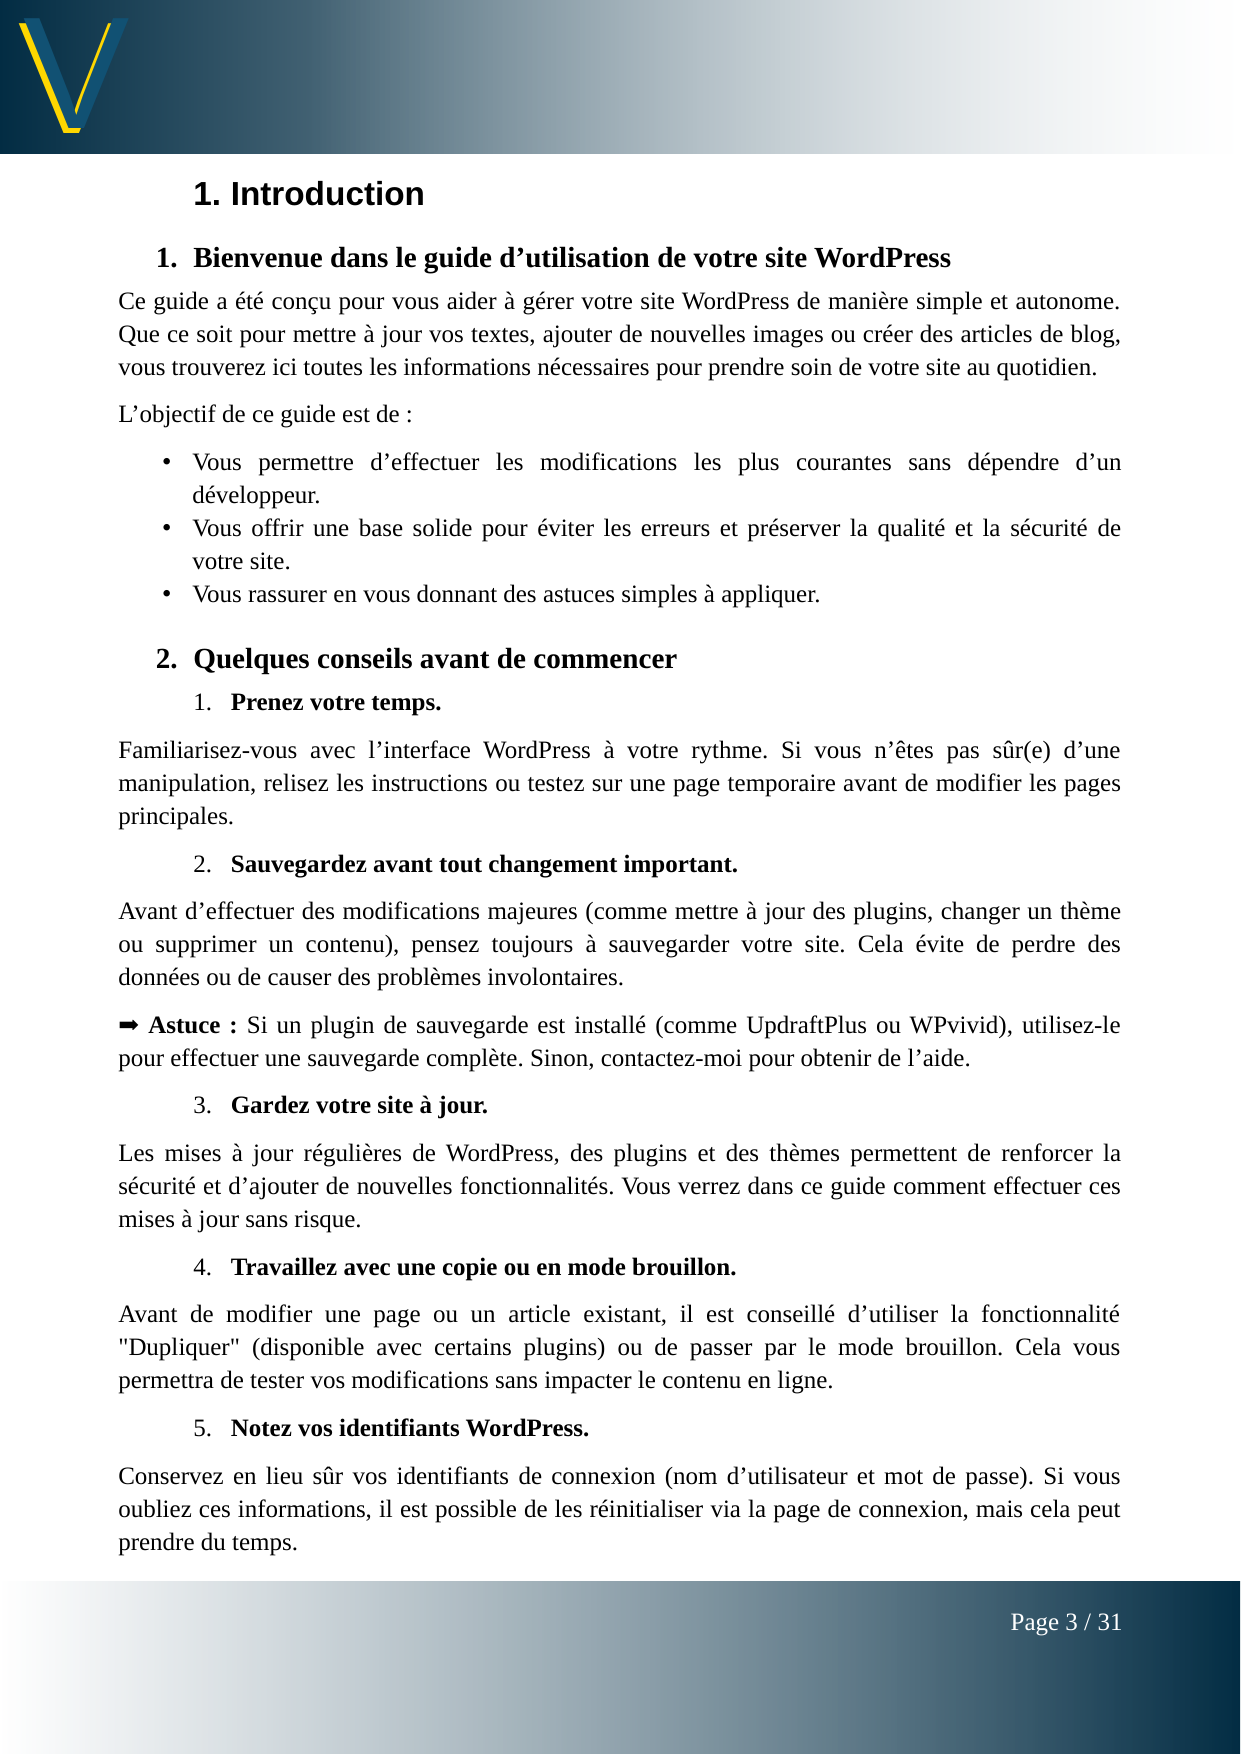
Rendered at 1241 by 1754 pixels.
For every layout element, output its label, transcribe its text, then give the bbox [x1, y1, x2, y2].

list Travaillez avec une copie ou en mode brouillon. [193, 1252, 1122, 1281]
text Familiarisez-vous avec l’interface WordPress à votre rythme. Si vous n’êtes pas sûr(e) d’une manipulation, relisez les instructions ou testez sur une page temporaire avant de modifier les pages principales. [118, 735, 1122, 830]
list Vous rassurer en vous donnant des astuces simples à appliquer. [162, 579, 1122, 608]
text L’objectif de ce guide est de : [118, 399, 1122, 428]
subtitle Quelques conseils avant de commencer [156, 641, 1122, 675]
list Prenez votre temps. [193, 687, 1122, 716]
text Les mises à jour régulières de WordPress, des plugins et des thèmes permettent de renforcer la sécurité et d’ajouter de nouvelles fonctionnalités. Vous verrez dans ce guide comment effectuer ces mises à jour sans risque. [118, 1138, 1122, 1233]
list Vous offrir une base solide pour éviter les erreurs et préserver la qualité et la sécurité de votre site. [162, 513, 1122, 575]
text Conservez en lieu sûr vos identifiants de connexion (nom d’utilisateur et mot de passe). Si vous oubliez ces informations, il est possible de les réinitialiser via la page de connexion, mais cela peut prendre du temps. [118, 1461, 1122, 1556]
text Avant de modifier une page ou un article existant, il est conseillé d’utiliser la fonctionnalité "Dupliquer" (disponible avec certains plugins) ou de passer par le mode brouillon. Cela vous permettra de tester vos modifications sans impacter le contenu en ligne. [118, 1299, 1122, 1394]
text Avant d’effectuer des modifications majeures (comme mettre à jour des plugins, changer un thème ou supprimer un contenu), pensez toujours à sauvegarder votre site. Cela évite de perdre des données ou de causer des problèmes involontaires. [118, 896, 1122, 991]
list Gardez votre site à jour. [193, 1091, 1122, 1119]
list Sauvegardez avant tout changement important. [193, 849, 1122, 877]
subtitle Bienvenue dans le guide d’utilisation de votre site WordPress [156, 240, 1122, 273]
text Ce guide a été conçu pour vous aider à gérer votre site WordPress de manière simple et autonome. Que ce soit pour mettre à jour vos textes, ajouter de nouvelles images ou créer des articles de blog, vous trouverez ici toutes les informations nécessaires pour prendre soin de votre site au quotidien. [118, 286, 1122, 381]
subtitle Introduction [193, 174, 1122, 213]
list Vous permettre d’effectuer les modifications les plus courantes sans dépendre d’un développeur. [162, 447, 1122, 509]
list Notez vos identifiants WordPress. [193, 1413, 1122, 1442]
text ➡ Astuce : Si un plugin de sauvegarde est installé (comme UpdraftPlus ou WPvivid), utilisez-le pour effectuer une sauvegarde complète. Sinon, contactez-moi pour obtenir de l’aide. [118, 1010, 1122, 1072]
